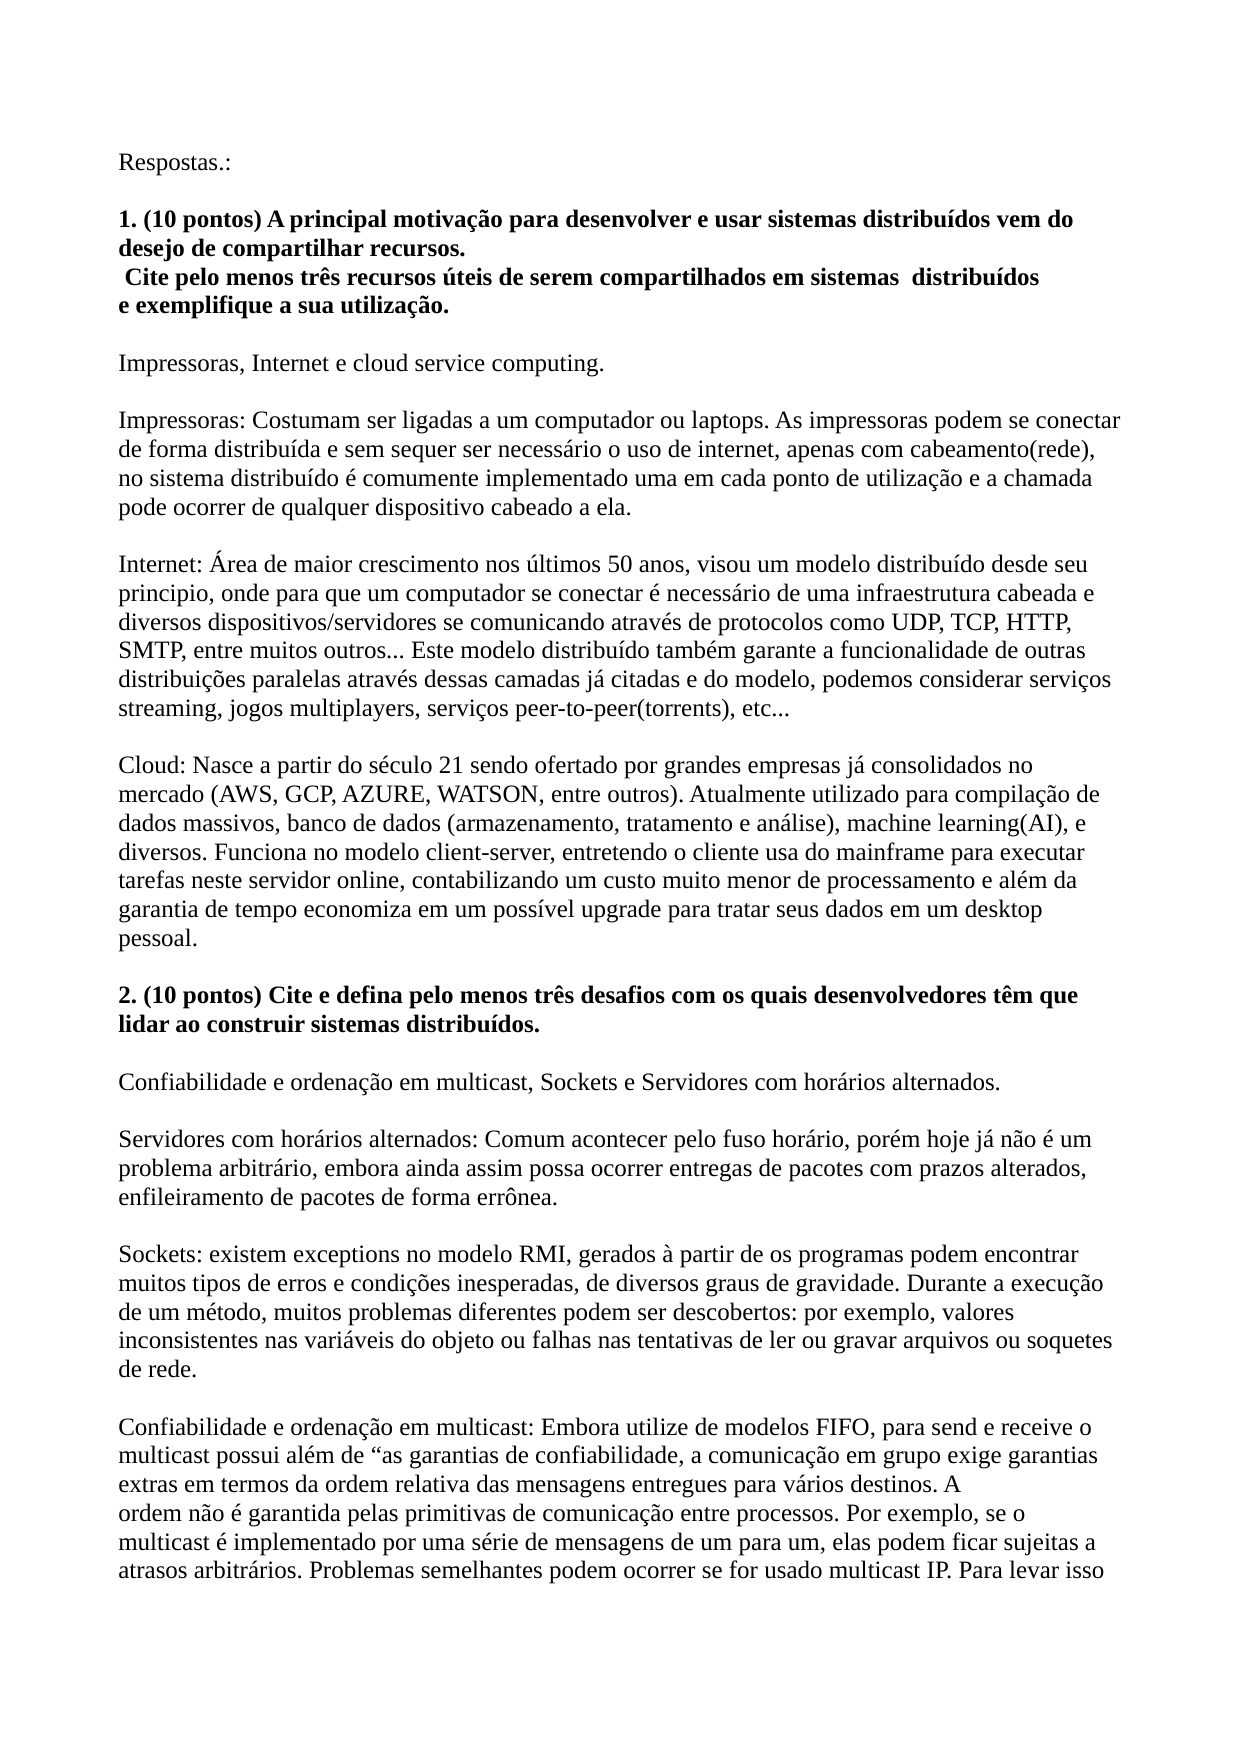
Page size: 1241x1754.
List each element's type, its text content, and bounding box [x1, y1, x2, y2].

text Servidores com horários alternados: Comum acontecer pelo fuso horário, porém hoje já não é um problema arbitrário, embora ainda assim possa ocorrer entregas de pacotes com prazos alterados, enfileiramento de pacotes de forma errônea. [118, 1124, 1122, 1211]
text Impressoras: Costumam ser ligadas a um computador ou laptops. As impressoras podem se conectar de forma distribuída e sem sequer ser necessário o uso de internet, apenas com cabeamento(rede), no sistema distribuído é comumente implementado uma em cada ponto de utilização e a chamada pode ocorrer de qualquer dispositivo cabeado a ela. [118, 406, 1122, 521]
text e exemplifique a sua utilização. [118, 291, 1122, 319]
text Impressoras, Internet e cloud service computing. [118, 348, 1122, 377]
text Cloud: Nasce a partir do século 21 sendo ofertado por grandes empresas já consolidados no mercado (AWS, GCP, AZURE, WATSON, entre outros). Atualmente utilizado para compilação de dados massivos, banco de dados (armazenamento, tratamento e análise), machine learning(AI), e diversos. Funciona no modelo client-server, entretendo o cliente usa do mainframe para executar tarefas neste servidor online, contabilizando um custo muito menor de processamento e além da garantia de tempo economiza em um possível upgrade para tratar seus dados em um desktop pessoal. [118, 751, 1122, 952]
text Confiabilidade e ordenação em multicast: Embora utilize de modelos FIFO, para send e receive o multicast possui além de “as garantias de confiabilidade, a comunicação em grupo exige garantias extras em termos da ordem relativa das mensagens entregues para vários destinos. A [118, 1412, 1122, 1498]
text Respostas.: [118, 147, 1122, 176]
text 1. (10 pontos) A principal motivação para desenvolver e usar sistemas distribuídos vem do desejo de compartilhar recursos. [118, 204, 1122, 262]
text Internet: Área de maior crescimento nos últimos 50 anos, visou um modelo distribuído desde seu principio, onde para que um computador se conectar é necessário de uma infraestrutura cabeada e diversos dispositivos/servidores se comunicando através de protocolos como UDP, TCP, HTTP, SMTP, entre muitos outros... Este modelo distribuído também garante a funcionalidade de outras distribuições paralelas através dessas camadas já citadas e do modelo, podemos considerar serviços streaming, jogos multiplayers, serviços peer-to-peer(torrents), etc... [118, 549, 1122, 722]
text Sockets: existem exceptions no modelo RMI, gerados à partir de os programas podem encontrar muitos tipos de erros e condições inesperadas, de diversos graus de gravidade. Durante a execução de um método, muitos problemas diferentes podem ser descobertos: por exemplo, valores inconsistentes nas variáveis do objeto ou falhas nas tentativas de ler ou gravar arquivos ou soquetes de rede. [118, 1239, 1122, 1383]
text Confiabilidade e ordenação em multicast, Sockets e Servidores com horários alternados. [118, 1067, 1122, 1096]
text 2. (10 pontos) Cite e defina pelo menos três desafios com os quais desenvolvedores têm que lidar ao construir sistemas distribuídos. [118, 981, 1122, 1038]
text Cite pelo menos três recursos úteis de serem compartilhados em sistemas distribuídos [118, 262, 1122, 291]
text ordem não é garantida pelas primitivas de comunicação entre processos. Por exemplo, se o multicast é implementado por uma série de mensagens de um para um, elas podem ficar sujeitas a atrasos arbitrários. Problemas semelhantes podem ocorrer se for usado multicast IP. Para levar isso [118, 1498, 1122, 1584]
